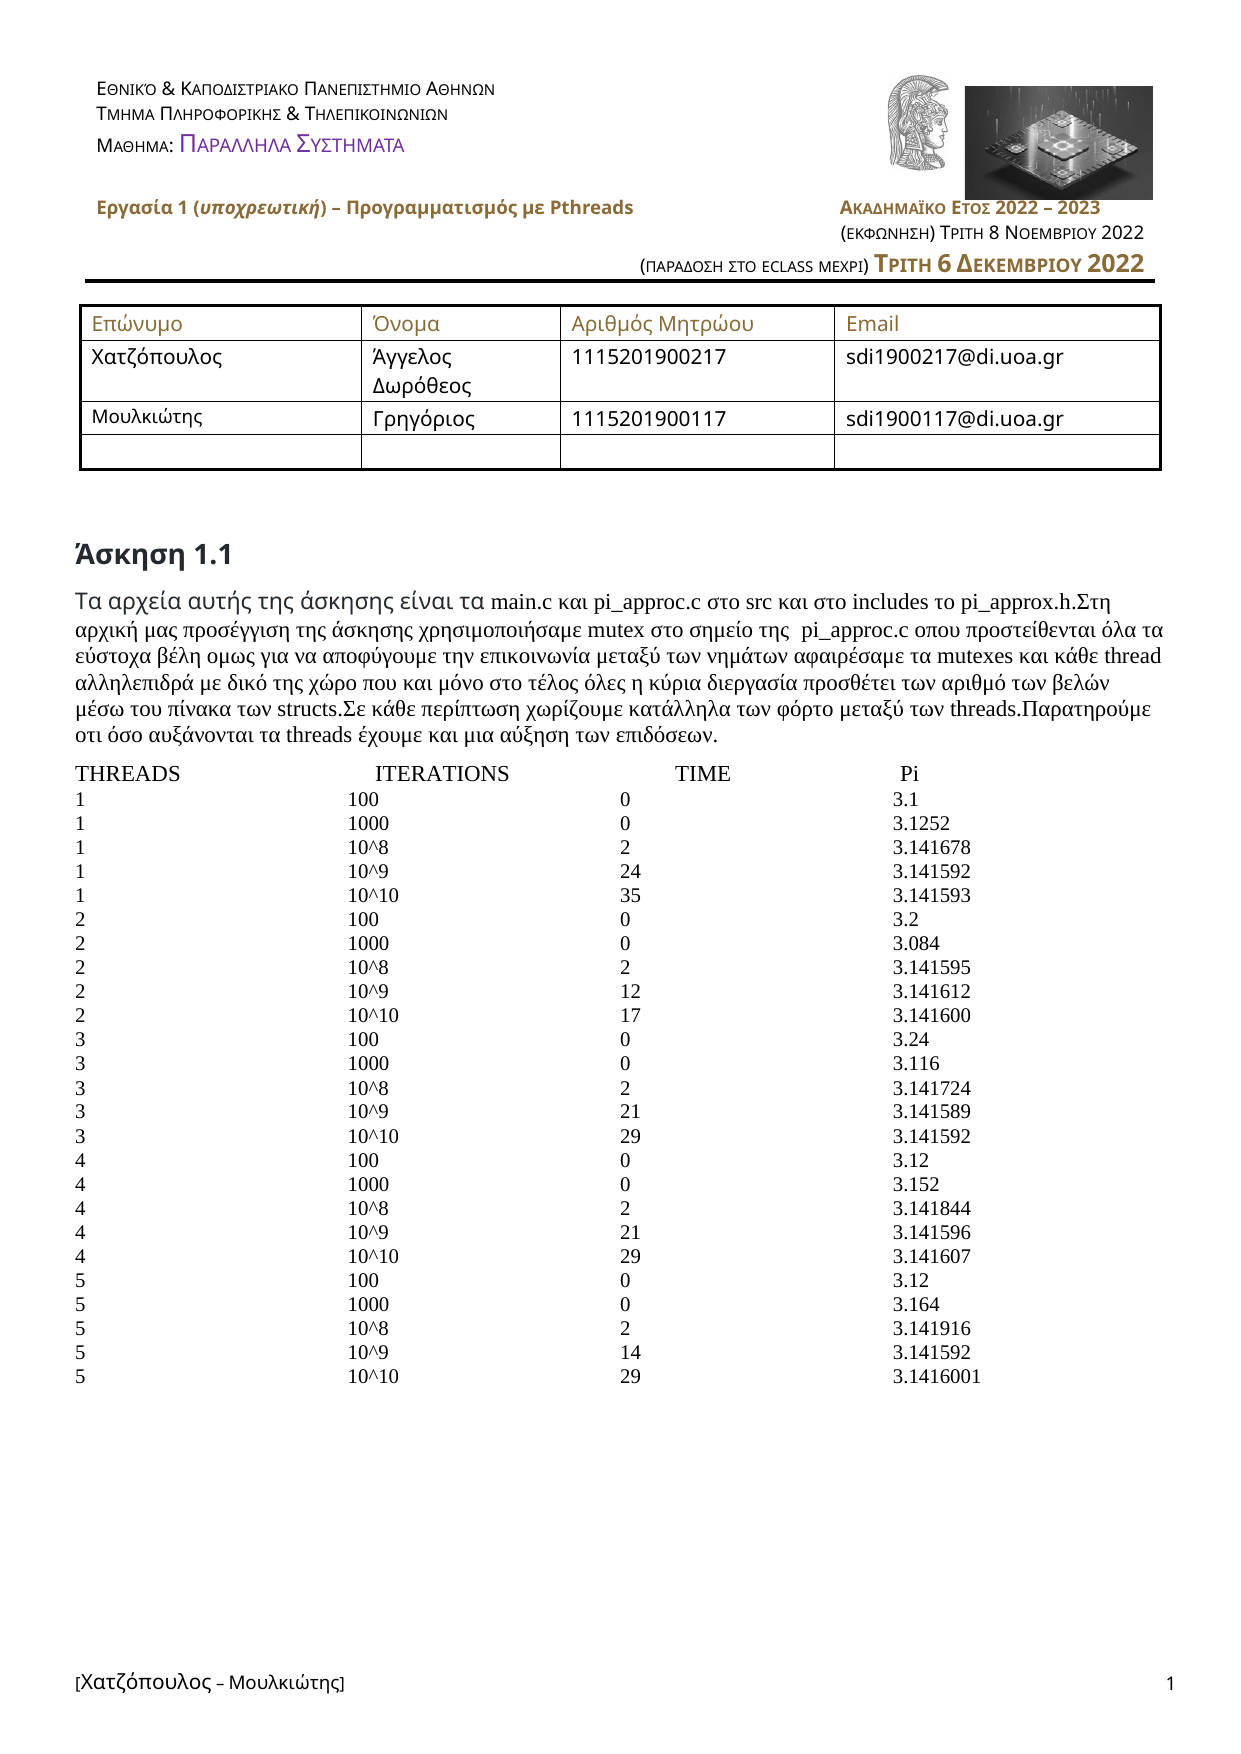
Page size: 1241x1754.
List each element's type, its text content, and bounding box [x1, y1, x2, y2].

table_cell 3 [75, 1100, 347, 1123]
table_cell 1000 [348, 931, 620, 955]
table_cell 1000 [348, 1172, 620, 1196]
table_cell 1 [75, 859, 347, 883]
table_cell 2 [75, 955, 347, 979]
table_cell 24 [620, 859, 893, 883]
table_cell 1000 [348, 1051, 620, 1075]
table_cell 3.24 [893, 1027, 1165, 1051]
table_cell 100 [348, 907, 620, 931]
table_cell 17 [620, 1003, 893, 1027]
table_header 1 [75, 787, 347, 811]
table_cell 5 [75, 1316, 347, 1340]
table_cell 29 [620, 1124, 893, 1148]
table_cell 3 [75, 1027, 347, 1051]
table_cell 3.2 [893, 907, 1165, 931]
table_cell 10^10 [348, 1244, 620, 1268]
table_cell 10^8 [348, 1075, 620, 1099]
table_cell 5 [75, 1364, 347, 1388]
table_cell 10^9 [348, 979, 620, 1003]
table_cell 10^10 [348, 1003, 620, 1027]
table_cell 3 [75, 1075, 347, 1099]
table_cell 3.141592 [893, 1340, 1165, 1364]
table_cell sdi1900217@di.uoa.gr [835, 341, 1159, 401]
table_cell 5 [75, 1268, 347, 1292]
table_cell 21 [620, 1220, 893, 1244]
table_cell 100 [348, 1027, 620, 1051]
text Τα αρχεία αυτής της άσκησης είναι τα main.c και pi_approc.c στο src και στο includes το pi_approx.h.Στη αρχική μας προσέγγιση της άσκησης χρησιμοποιήσαμε mutex στο σημείο της pi_approc.c οπου προστείθενται όλα τα εύστοχα βέλη ομως για να αποφύγουμε την επικοινωνία μεταξύ των νημάτων αφαιρέσαμε τα mutexes και κάθε thread αλληλεπιδρά με δικό της χώρο που και μόνο στο τέλος όλες η κύρια διεργασία προσθέτει των αριθμό των βελών μέσω του πίνακα των structs.Σε κάθε περίπτωση χωρίζουμε κατάλληλα των φόρτο μεταξύ των threads.Παρατηρούμε οτι όσο αυξάνονται τα threads έχουμε και μια αύξηση των επιδόσεων. [37, 585, 1165, 748]
table_cell 0 [620, 1027, 893, 1051]
table_cell Γρηγόριος [362, 402, 560, 434]
table_cell 10^10 [348, 1124, 620, 1148]
table_cell 2 [620, 1075, 893, 1099]
table_cell 3.141607 [893, 1244, 1165, 1268]
table_header Όνομα [362, 307, 560, 340]
table_cell 0 [620, 811, 893, 835]
table_cell 2 [75, 979, 347, 1003]
table_cell 1 [75, 835, 347, 859]
table_cell 5 [75, 1292, 347, 1316]
table_cell 10^8 [348, 955, 620, 979]
table_cell 3.141592 [893, 859, 1165, 883]
table_cell Χατζόπουλος [82, 341, 361, 401]
table_cell 3.141916 [893, 1316, 1165, 1340]
table_cell 10^10 [348, 883, 620, 907]
table_cell 1000 [348, 1292, 620, 1316]
table_header 100 [348, 787, 620, 811]
table_cell 0 [620, 1172, 893, 1196]
table_cell 3.12 [893, 1148, 1165, 1172]
table_cell 12 [620, 979, 893, 1003]
table_cell 2 [620, 1316, 893, 1340]
table_cell 10^9 [348, 859, 620, 883]
table_cell 3.141589 [893, 1100, 1165, 1123]
table_cell 3 [75, 1124, 347, 1148]
table_header Email [835, 307, 1159, 340]
table_cell 14 [620, 1340, 893, 1364]
table_cell [561, 435, 834, 467]
table_cell 21 [620, 1100, 893, 1123]
table_cell 0 [620, 931, 893, 955]
table_cell 1115201900217 [561, 341, 834, 401]
table_cell Μουλκιώτης [82, 402, 361, 434]
table_cell 10^8 [348, 835, 620, 859]
table_cell 100 [348, 1148, 620, 1172]
table_cell 100 [348, 1268, 620, 1292]
table_header Επώνυμο [82, 307, 361, 340]
table_cell 1 [75, 883, 347, 907]
table_cell 5 [75, 1340, 347, 1364]
table_cell 3.116 [893, 1051, 1165, 1075]
text Άσκηση 1.1 [75, 534, 1165, 572]
table_cell 10^9 [348, 1220, 620, 1244]
table_cell 3.1252 [893, 811, 1165, 835]
table_cell 4 [75, 1172, 347, 1196]
table_cell 3.141593 [893, 883, 1165, 907]
table_header 0 [620, 787, 893, 811]
table_cell sdi1900117@di.uoa.gr [835, 402, 1159, 434]
table_cell 3.084 [893, 931, 1165, 955]
table_cell 2 [75, 931, 347, 955]
table_cell 35 [620, 883, 893, 907]
table_cell 3.141596 [893, 1220, 1165, 1244]
table_cell 29 [620, 1244, 893, 1268]
table_cell 3.152 [893, 1172, 1165, 1196]
table_cell 10^10 [348, 1364, 620, 1388]
table_cell 2 [620, 955, 893, 979]
table_cell 1000 [348, 811, 620, 835]
table_header 3.1 [893, 787, 1165, 811]
table_cell 4 [75, 1220, 347, 1244]
table_cell 2 [75, 907, 347, 931]
table_cell 4 [75, 1244, 347, 1268]
table_cell 3 [75, 1051, 347, 1075]
table_cell 10^8 [348, 1196, 620, 1220]
table_cell 10^9 [348, 1100, 620, 1123]
table_cell 4 [75, 1148, 347, 1172]
table_cell 10^9 [348, 1340, 620, 1364]
table_cell 4 [75, 1196, 347, 1220]
table_cell 0 [620, 1268, 893, 1292]
table_cell 0 [620, 1051, 893, 1075]
table_cell 3.141678 [893, 835, 1165, 859]
table_cell 3.141592 [893, 1124, 1165, 1148]
table_cell [835, 435, 1159, 467]
table_cell [362, 435, 560, 467]
table_cell 3.141595 [893, 955, 1165, 979]
table_cell 3.12 [893, 1268, 1165, 1292]
table_cell 3.141844 [893, 1196, 1165, 1220]
table_cell 0 [620, 1148, 893, 1172]
table_cell 3.141600 [893, 1003, 1165, 1027]
table_cell [82, 435, 361, 467]
table_cell 0 [620, 907, 893, 931]
table_cell 3.141724 [893, 1075, 1165, 1099]
table_cell Άγγελος Δωρόθεος [362, 341, 560, 401]
table_header Αριθμός Μητρώου [561, 307, 834, 340]
table_cell 0 [620, 1292, 893, 1316]
table_header Εθνικό & Καποδιστριακο Πανεπιστημιο Αθηνων Τμημα Πληροφορικησ & Τηλεπικοινωνιων Μαθημα: ΠΑΡΑΛΛΗΛΑ ΣΥΣΤΗΜΑΤΑ Εργασία 1 (υποχρεωτική) – Προγραμματισμός με Pthreads Ακαδημαϊκο Ετοσ 2022 – 2023 (εκφωνηση) Τριτη 8 Νοεμβριου 2022 (παραδοση στο eclass μεχρι) ΤΡΙΤΗ 6 ΔΕΚΕΜΒΡΙΟΥ 2022 [85, 75, 1155, 279]
table_cell 1115201900117 [561, 402, 834, 434]
table_cell 2 [620, 835, 893, 859]
table_cell 1 [75, 811, 347, 835]
text THREADS ITERATIONS TIME Pi [37, 760, 1165, 787]
table_cell 2 [75, 1003, 347, 1027]
table_cell 3.141612 [893, 979, 1165, 1003]
table_cell 29 [620, 1364, 893, 1388]
table_cell 3.1416001 [893, 1364, 1165, 1388]
table_cell 2 [620, 1196, 893, 1220]
table_cell 10^8 [348, 1316, 620, 1340]
table_cell 3.164 [893, 1292, 1165, 1316]
